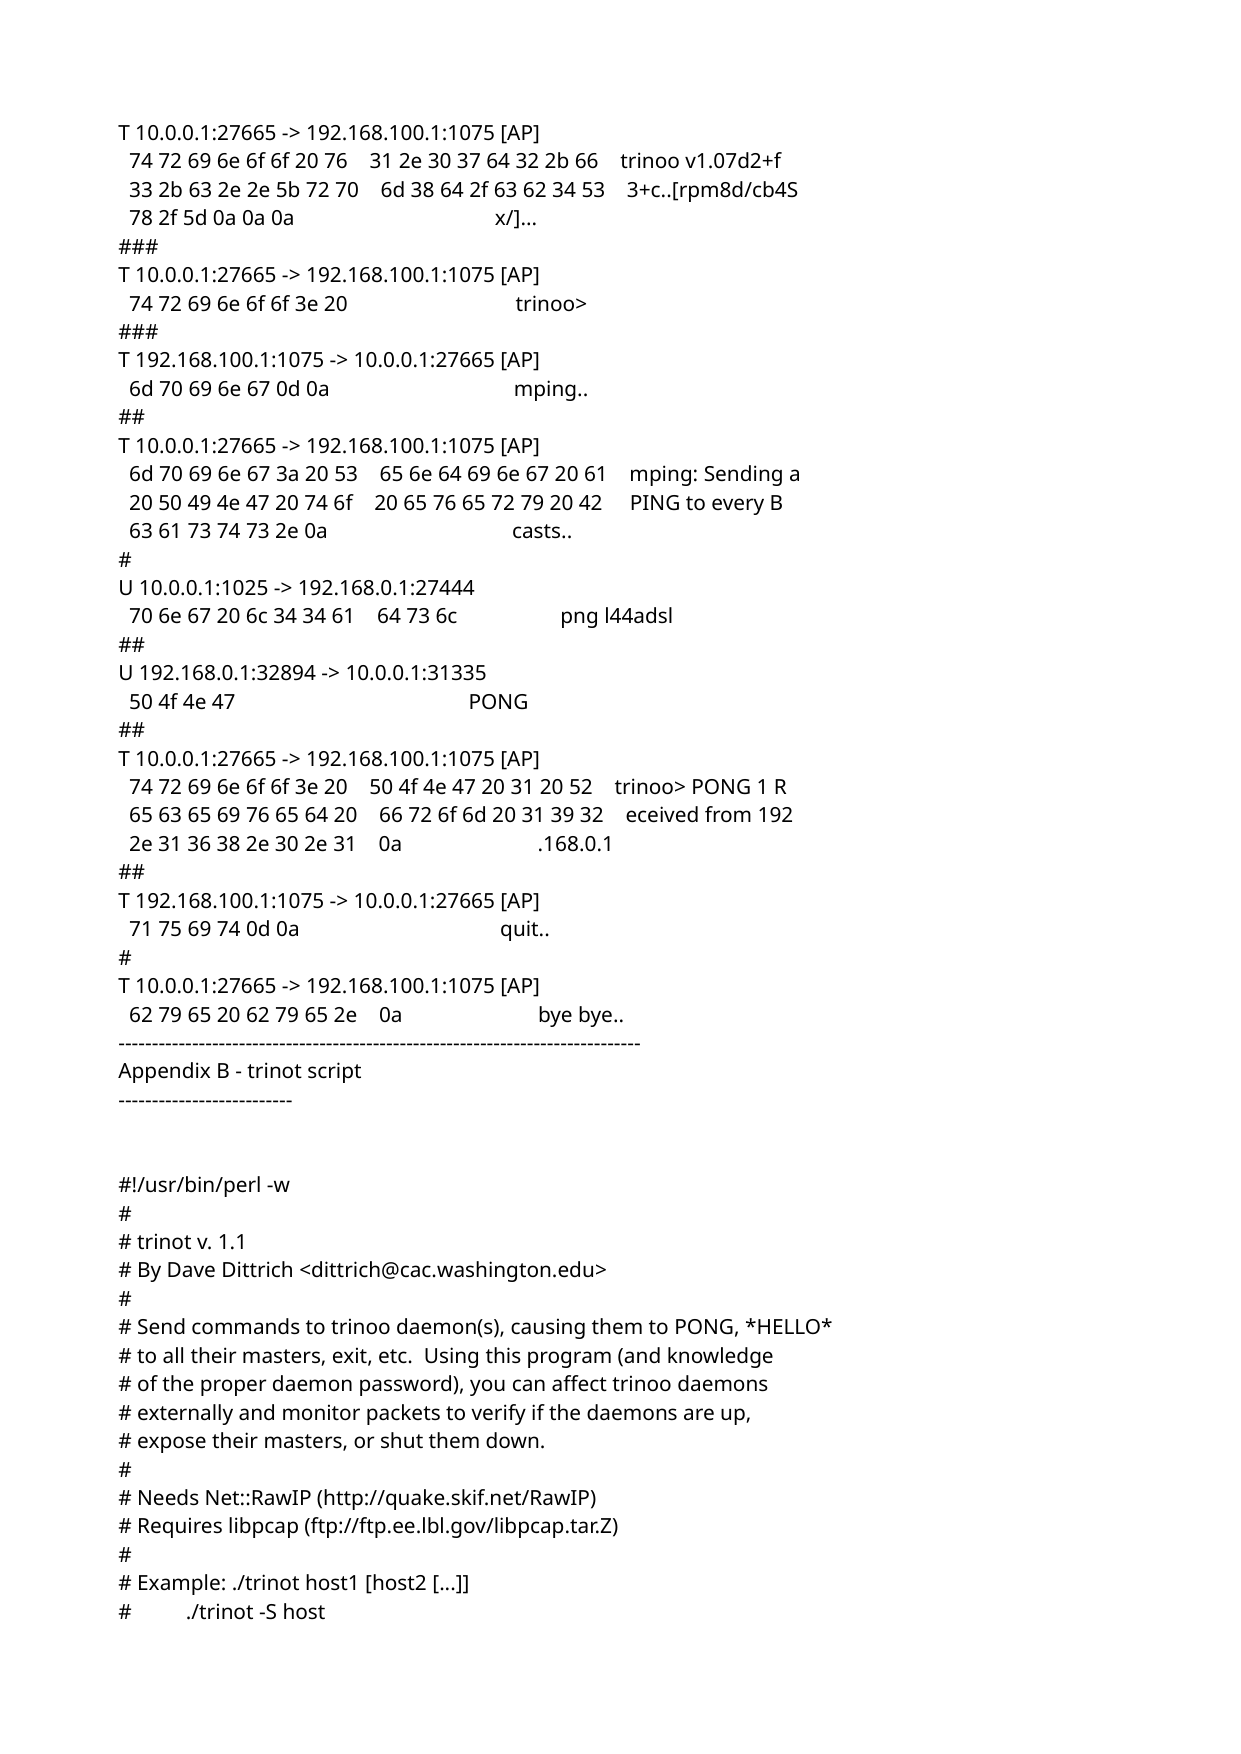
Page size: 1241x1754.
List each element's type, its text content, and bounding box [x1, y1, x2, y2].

text T 192.168.100.1:1075 -> 10.0.0.1:27665 [AP] [118, 346, 1122, 374]
text T 10.0.0.1:27665 -> 192.168.100.1:1075 [AP] [118, 118, 1122, 147]
text ## [118, 715, 1122, 744]
text ## [118, 402, 1122, 431]
text ------------------------------------------------------------------------------ [118, 1028, 1122, 1057]
text 2e 31 36 38 2e 30 2e 31 0a .168.0.1 [118, 829, 1122, 857]
text 6d 70 69 6e 67 0d 0a mping.. [118, 374, 1122, 402]
text 71 75 69 74 0d 0a quit.. [118, 914, 1122, 943]
text # [118, 1284, 1122, 1312]
text #!/usr/bin/perl -w [118, 1170, 1122, 1199]
text -------------------------- [118, 1085, 1122, 1113]
text # of the proper daemon password), you can affect trinoo daemons [118, 1369, 1122, 1398]
text ## [118, 857, 1122, 886]
text T 10.0.0.1:27665 -> 192.168.100.1:1075 [AP] [118, 260, 1122, 289]
text # [118, 1455, 1122, 1483]
text # Needs Net::RawIP (http://quake.skif.net/RawIP) [118, 1483, 1122, 1512]
text # Example: ./trinot host1 [host2 [...]] [118, 1568, 1122, 1597]
text Appendix B - trinot script [118, 1057, 1122, 1085]
text 74 72 69 6e 6f 6f 3e 20 trinoo> [118, 289, 1122, 317]
text ### [118, 317, 1122, 346]
text # By Dave Dittrich <dittrich@cac.washington.edu> [118, 1256, 1122, 1284]
text # [118, 943, 1122, 971]
text 33 2b 63 2e 2e 5b 72 70 6d 38 64 2f 63 62 34 53 3+c..[rpm8d/cb4S [118, 175, 1122, 203]
text # trinot v. 1.1 [118, 1227, 1122, 1256]
text # [118, 1540, 1122, 1568]
text 50 4f 4e 47 PONG [118, 687, 1122, 715]
text # Requires libpcap (ftp://ftp.ee.lbl.gov/libpcap.tar.Z) [118, 1512, 1122, 1540]
text 74 72 69 6e 6f 6f 20 76 31 2e 30 37 64 32 2b 66 trinoo v1.07d2+f [118, 147, 1122, 175]
text 74 72 69 6e 6f 6f 3e 20 50 4f 4e 47 20 31 20 52 trinoo> PONG 1 R [118, 772, 1122, 801]
text # [118, 545, 1122, 573]
text T 10.0.0.1:27665 -> 192.168.100.1:1075 [AP] [118, 431, 1122, 459]
text U 192.168.0.1:32894 -> 10.0.0.1:31335 [118, 658, 1122, 687]
text # externally and monitor packets to verify if the daemons are up, [118, 1398, 1122, 1426]
text T 192.168.100.1:1075 -> 10.0.0.1:27665 [AP] [118, 886, 1122, 914]
text 70 6e 67 20 6c 34 34 61 64 73 6c png l44adsl [118, 602, 1122, 630]
text # Send commands to trinoo daemon(s), causing them to PONG, *HELLO* [118, 1312, 1122, 1341]
text 63 61 73 74 73 2e 0a casts.. [118, 516, 1122, 545]
text 78 2f 5d 0a 0a 0a x/]... [118, 203, 1122, 232]
text 20 50 49 4e 47 20 74 6f 20 65 76 65 72 79 20 42 PING to every B [118, 488, 1122, 516]
text T 10.0.0.1:27665 -> 192.168.100.1:1075 [AP] [118, 744, 1122, 772]
text # to all their masters, exit, etc. Using this program (and knowledge [118, 1341, 1122, 1369]
text U 10.0.0.1:1025 -> 192.168.0.1:27444 [118, 573, 1122, 602]
text ## [118, 630, 1122, 658]
text 65 63 65 69 76 65 64 20 66 72 6f 6d 20 31 39 32 eceived from 192 [118, 801, 1122, 829]
text 62 79 65 20 62 79 65 2e 0a bye bye.. [118, 1000, 1122, 1028]
text ### [118, 232, 1122, 260]
text T 10.0.0.1:27665 -> 192.168.100.1:1075 [AP] [118, 971, 1122, 1000]
text 6d 70 69 6e 67 3a 20 53 65 6e 64 69 6e 67 20 61 mping: Sending a [118, 459, 1122, 488]
text # [118, 1199, 1122, 1227]
text # expose their masters, or shut them down. [118, 1426, 1122, 1455]
text # ./trinot -S host [118, 1597, 1122, 1625]
